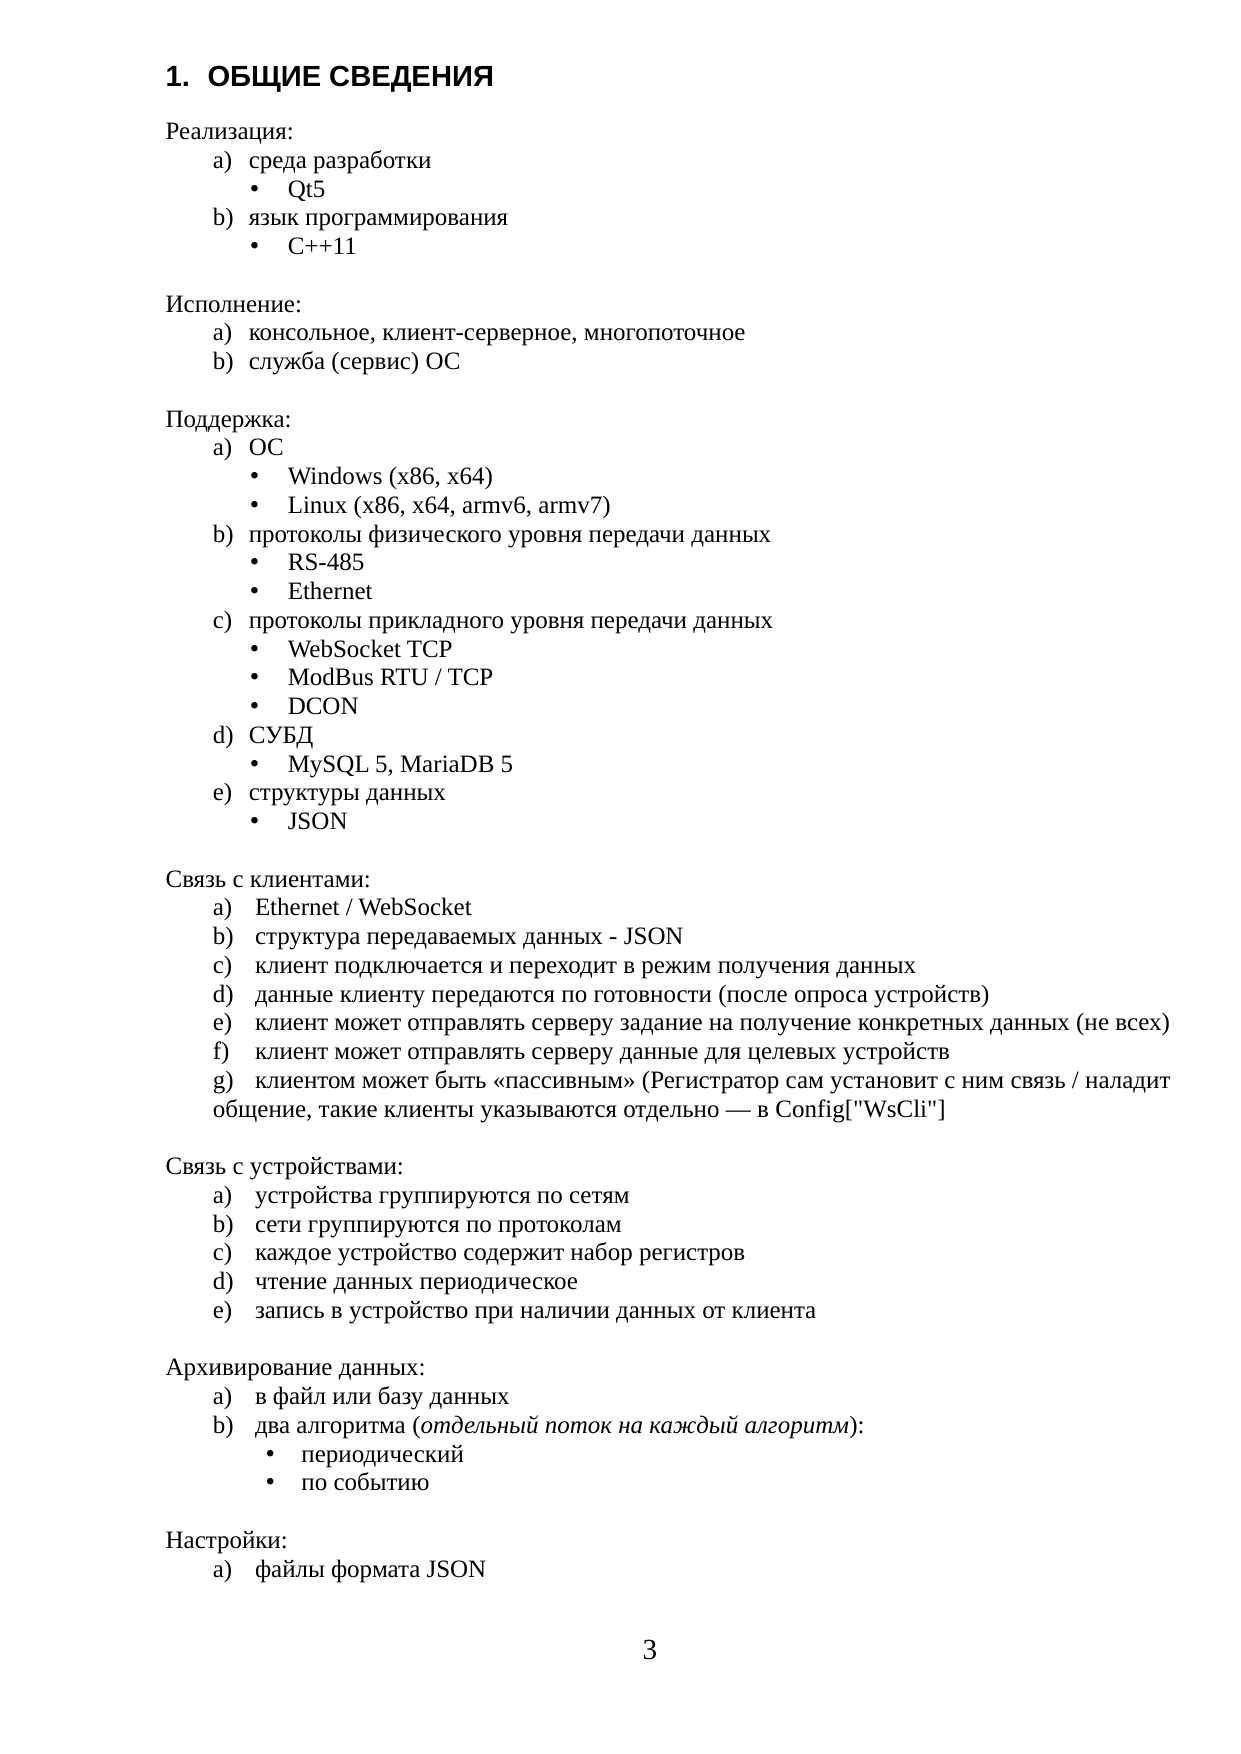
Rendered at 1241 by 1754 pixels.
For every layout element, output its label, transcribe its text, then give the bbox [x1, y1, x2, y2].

list WebSocket TCP [250, 634, 1181, 662]
list устройства группируются по сетям [213, 1180, 1181, 1209]
list язык программирования [213, 202, 1181, 231]
list протоколы физического уровня передачи данных [213, 519, 1181, 547]
text Поддержка: [118, 404, 1181, 432]
list Qt5 [250, 174, 1181, 202]
list данные клиенту передаются по готовности (после опроса устройств) [213, 979, 1181, 1007]
text Архивирование данных: [118, 1352, 1181, 1381]
list Ethernet / WebSocket [213, 892, 1181, 921]
list структура передаваемых данных - JSON [213, 921, 1181, 950]
list в файл или базу данных [213, 1381, 1181, 1410]
text Исполнение: [118, 289, 1181, 317]
text Связь с клиентами: [118, 864, 1181, 892]
list клиент может отправлять серверу данные для целевых устройств [213, 1036, 1181, 1065]
list запись в устройство при наличии данных от клиента [213, 1295, 1181, 1324]
list периодический [266, 1439, 1181, 1467]
list JSON [250, 806, 1181, 835]
text Реализация: [118, 116, 1181, 145]
list структуры данных [213, 777, 1181, 806]
list служба (сервис) ОС [213, 346, 1181, 375]
list MySQL 5, MariaDB 5 [250, 749, 1181, 777]
list клиент может отправлять серверу задание на получение конкретных данных (не всех) [213, 1007, 1181, 1036]
list по событию [266, 1467, 1181, 1496]
list клиент подключается и переходит в режим получения данных [213, 950, 1181, 979]
list DCON [250, 691, 1181, 720]
list чтение данных периодическое [213, 1266, 1181, 1295]
list Ethernet [250, 576, 1181, 605]
list файлы формата JSON [213, 1554, 1181, 1582]
list каждое устройство содержит набор регистров [213, 1237, 1181, 1266]
list два алгоритма (отдельный поток на каждый алгоритм): [213, 1410, 1181, 1439]
list среда разработки [213, 145, 1181, 174]
list RS-485 [250, 547, 1181, 576]
subtitle ОБЩИЕ СВЕДЕНИЯ [118, 59, 1181, 93]
list C++11 [250, 231, 1181, 260]
list ОС [213, 432, 1181, 461]
text Связь с устройствами: [118, 1151, 1181, 1180]
list клиентом может быть «пассивным» (Регистратор сам установит с ним связь / наладит общение, такие клиенты указываются отдельно — в Config["WsCli"] [213, 1065, 1181, 1122]
list Linux (x86, x64, armv6, armv7) [250, 490, 1181, 519]
list сети группируются по протоколам [213, 1209, 1181, 1237]
list протоколы прикладного уровня передачи данных [213, 605, 1181, 634]
list СУБД [213, 720, 1181, 749]
text Настройки: [118, 1525, 1181, 1554]
list Windows (x86, x64) [250, 461, 1181, 490]
list консольное, клиент-серверное, многопоточное [213, 317, 1181, 346]
list ModBus RTU / TCP [250, 662, 1181, 691]
